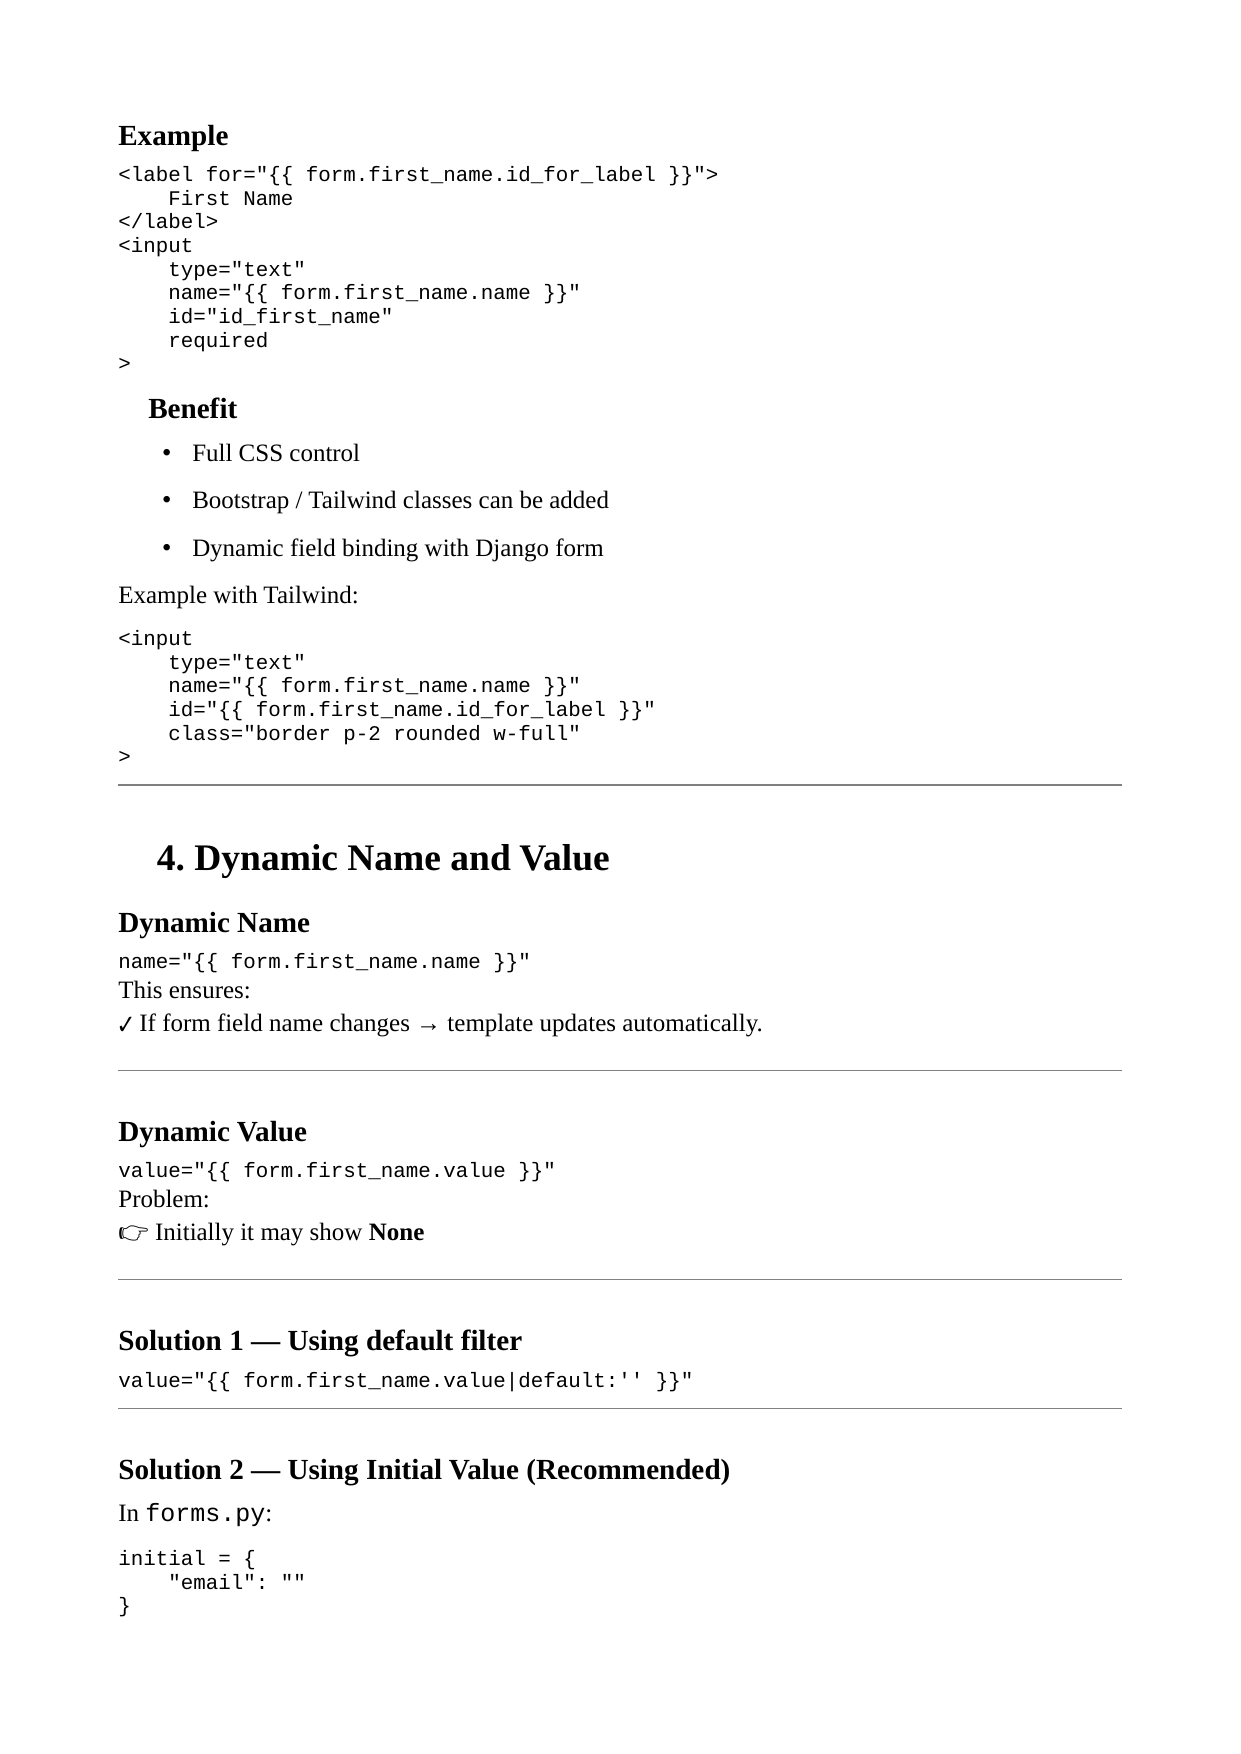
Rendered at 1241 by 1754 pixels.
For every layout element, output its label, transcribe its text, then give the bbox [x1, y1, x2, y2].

text In forms.py: [118, 1498, 1122, 1529]
text <input [118, 628, 1122, 652]
list Bootstrap / Tailwind classes can be added [162, 485, 1122, 514]
text name="{{ form.first_name.name }}" [118, 951, 1122, 975]
text <input [118, 235, 1122, 259]
text name="{{ form.first_name.name }}" [118, 282, 1122, 306]
text This ensures: ✔ If form field name changes → template updates automatically. [118, 975, 1122, 1037]
text > [118, 746, 1122, 770]
subtitle Solution 2 — Using Initial Value (Recommended) [118, 1452, 1122, 1486]
subtitle Dynamic Name [118, 905, 1122, 939]
subtitle ✅ 4. Dynamic Name and Value [118, 835, 1122, 878]
text required [118, 330, 1122, 353]
list Full CSS control [162, 438, 1122, 466]
text Problem: 👉 Initially it may show None [118, 1184, 1122, 1246]
subtitle Solution 1 — Using default filter [118, 1323, 1122, 1357]
text id="id_first_name" [118, 306, 1122, 330]
text type="text" [118, 652, 1122, 675]
subtitle ✅ Benefit [118, 392, 1122, 425]
text } [118, 1595, 1122, 1619]
text id="{{ form.first_name.id_for_label }}" [118, 699, 1122, 723]
text Example with Tailwind: [118, 580, 1122, 609]
text </label> [118, 211, 1122, 235]
text <label for="{{ form.first_name.id_for_label }}"> [118, 164, 1122, 188]
text class="border p-2 rounded w-full" [118, 723, 1122, 746]
list Dynamic field binding with Django form [162, 533, 1122, 562]
text > [118, 353, 1122, 377]
text "email": "" [118, 1572, 1122, 1595]
text name="{{ form.first_name.name }}" [118, 675, 1122, 699]
subtitle Example [118, 118, 1122, 152]
text value="{{ form.first_name.value|default:'' }}" [118, 1369, 1122, 1393]
subtitle Dynamic Value [118, 1114, 1122, 1148]
text initial = { [118, 1548, 1122, 1572]
text value="{{ form.first_name.value }}" [118, 1160, 1122, 1184]
text type="text" [118, 259, 1122, 282]
text First Name [118, 188, 1122, 211]
